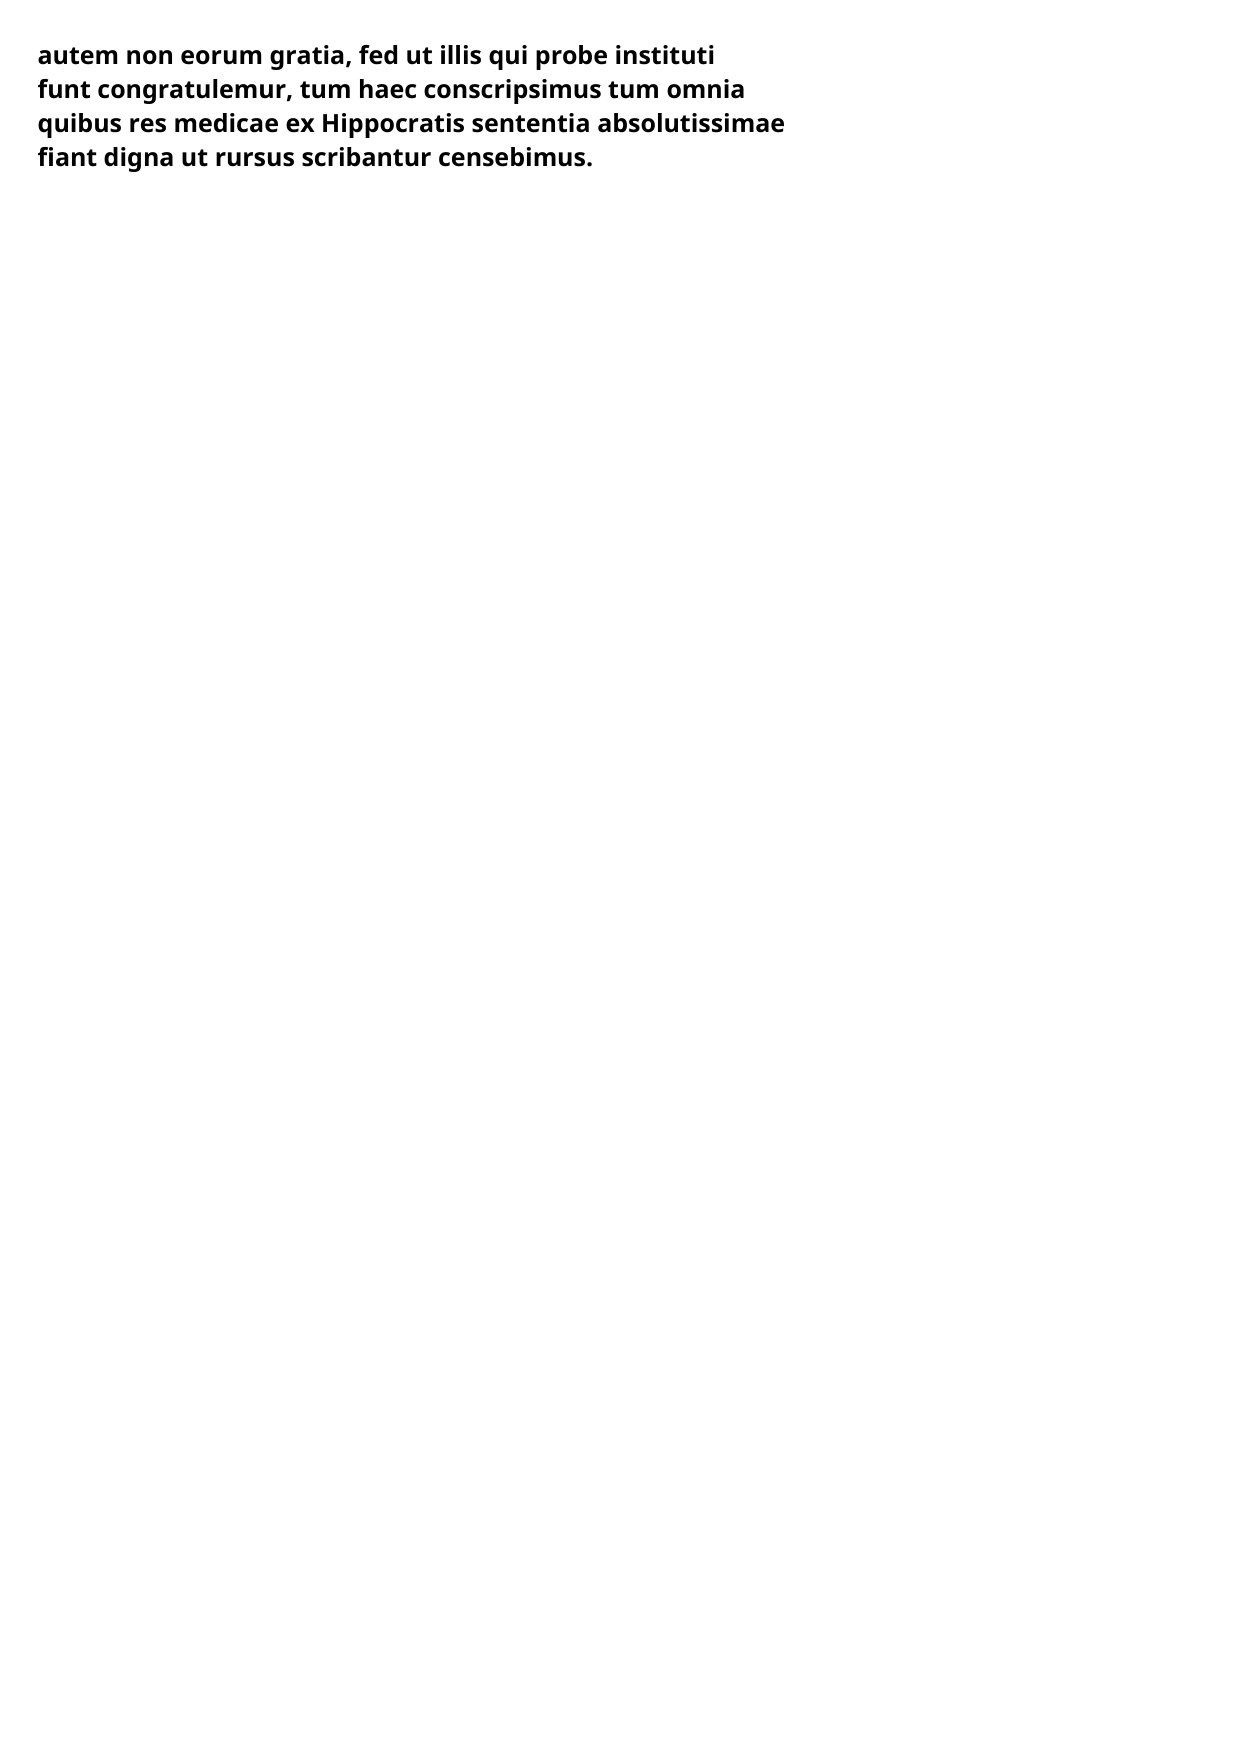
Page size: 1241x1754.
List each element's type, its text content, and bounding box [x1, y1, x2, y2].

text autem non eorum gratia, fed ut illis qui probe instituti funt congratulemur, tum haec conscripsimus tum omnia quibus res medicae ex Hippocratis sententia absolutissimae fiant digna ut rursus scribantur censebimus. [37, 37, 1203, 174]
